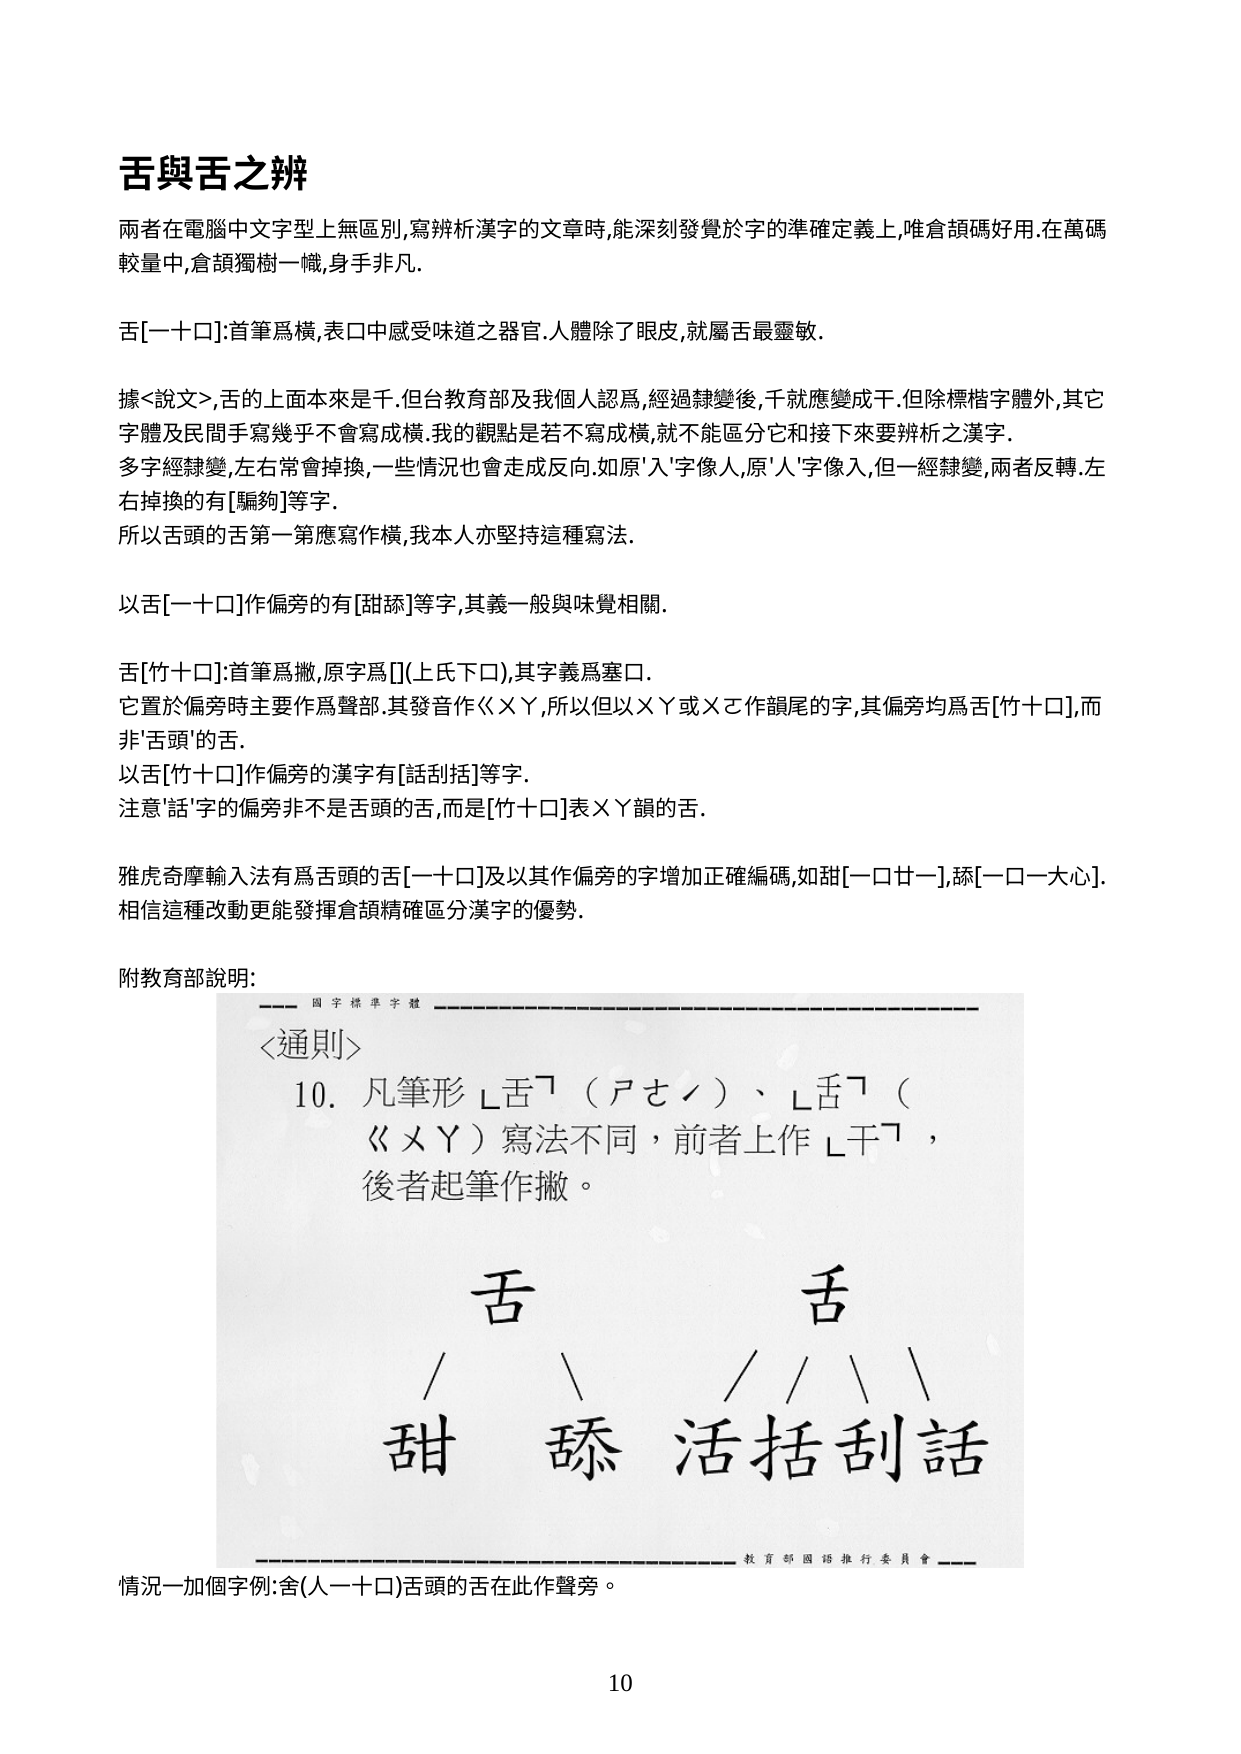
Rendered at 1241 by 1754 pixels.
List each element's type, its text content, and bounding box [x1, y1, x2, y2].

text 多字經隸變,左右常會掉換,一些情況也會走成反向.如原'入'字像人,原'人'字像入,但一經隸變,兩者反轉.左右掉換的有[騙夠]等字. [118, 449, 1122, 517]
subtitle 舌與舌之辨 [118, 143, 1122, 198]
text 舌[竹十口]:首筆爲撇,原字爲[](上氏下口),其字義爲塞口. [118, 653, 1122, 687]
text 附教育部說明: [118, 960, 1122, 994]
text 以舌[竹十口]作偏旁的漢字有[話刮括]等字. [118, 756, 1122, 789]
picture [216, 993, 1024, 1568]
text 注意'話'字的偏旁非不是舌頭的舌,而是[竹十口]表ㄨㄚ韻的舌. [118, 789, 1122, 824]
text 舌[一十口]:首筆爲橫,表口中感受味道之器官.人體除了眼皮,就屬舌最靈敏. [118, 313, 1122, 347]
text 據<說文>,舌的上面本來是千.但台教育部及我個人認爲,經過隸變後,千就應變成干.但除標楷字體外,其它字體及民間手寫幾乎不會寫成橫.我的觀點是若不寫成橫,就不能區分它和接下來要辨析之漢字. [118, 381, 1122, 449]
text 兩者在電腦中文字型上無區別,寫辨析漢字的文章時,能深刻發覺於字的準確定義上,唯倉頡碼好用.在萬碼較量中,倉頡獨樹一幟,身手非凡. [118, 211, 1122, 279]
text 雅虎奇摩輸入法有爲舌頭的舌[一十口]及以其作偏旁的字增加正確編碼,如甜[一口廿一],舔[一口一大心].相信這種改動更能發揮倉頡精確區分漢字的優勢. [118, 858, 1122, 926]
text 情況一加個字例:舍(人一十口)舌頭的舌在此作聲旁。 [118, 994, 1122, 1601]
text 以舌[一十口]作偏旁的有[甜舔]等字,其義一般與味覺相關. [118, 585, 1122, 619]
text 它置於偏旁時主要作爲聲部.其發音作ㄍㄨㄚ,所以但以ㄨㄚ或ㄨㄛ作韻尾的字,其偏旁均爲舌[竹十口],而非'舌頭'的舌. [118, 687, 1122, 756]
text 所以舌頭的舌第一第應寫作橫,我本人亦堅持這種寫法. [118, 517, 1122, 551]
